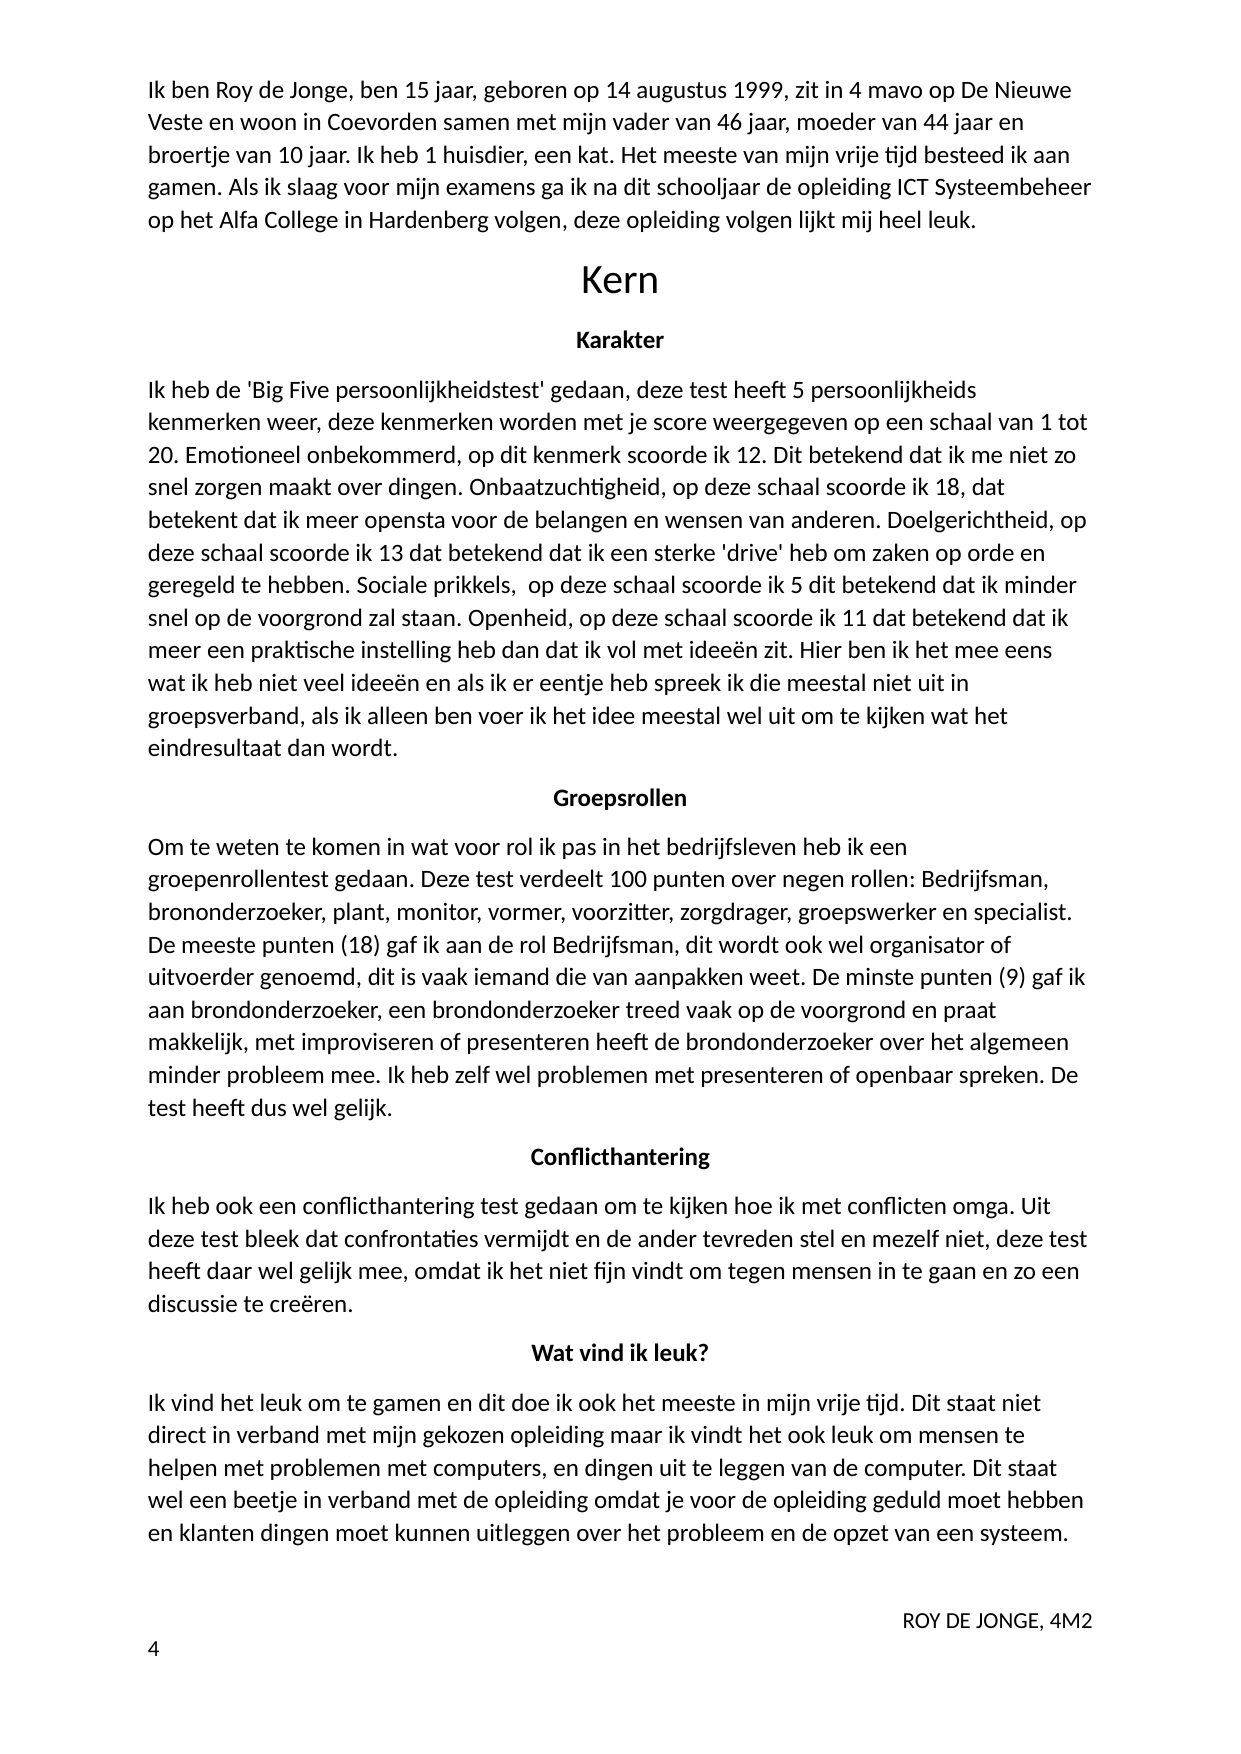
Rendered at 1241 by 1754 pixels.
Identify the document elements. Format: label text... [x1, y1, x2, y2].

text Wat vind ik leuk? [148, 1337, 1093, 1368]
text Ik heb de 'Big Five persoonlijkheidstest' gedaan, deze test heeft 5 persoonlijkheids kenmerken weer, deze kenmerken worden met je score weergegeven op een schaal van 1 tot 20. Emotioneel onbekommerd, op dit kenmerk scoorde ik 12. Dit betekend dat ik me niet zo snel zorgen maakt over dingen. Onbaatzuchtigheid, op deze schaal scoorde ik 18, dat betekent dat ik meer opensta voor de belangen en wensen van anderen. Doelgerichtheid, op deze schaal scoorde ik 13 dat betekend dat ik een sterke 'drive' heb om zaken op orde en geregeld te hebben. Sociale prikkels, op deze schaal scoorde ik 5 dit betekend dat ik minder snel op de voorgrond zal staan. Openheid, op deze schaal scoorde ik 11 dat betekend dat ik meer een praktische instelling heb dan dat ik vol met ideeën zit. Hier ben ik het mee eens wat ik heb niet veel ideeën en als ik er eentje heb spreek ik die meestal niet uit in groepsverband, als ik alleen ben voer ik het idee meestal wel uit om te kijken wat het eindresultaat dan wordt. [148, 374, 1093, 763]
text Kern [148, 253, 1093, 304]
text Karakter [148, 324, 1093, 355]
text Ik heb ook een conflicthantering test gedaan om te kijken hoe ik met conflicten omga. Uit deze test bleek dat confrontaties vermijdt en de ander tevreden stel en mezelf niet, deze test heeft daar wel gelijk mee, omdat ik het niet fijn vindt om tegen mensen in te gaan en zo een discussie te creëren. [148, 1190, 1093, 1319]
text Om te weten te komen in wat voor rol ik pas in het bedrijfsleven heb ik een groepenrollentest gedaan. Deze test verdeelt 100 punten over negen rollen: Bedrijfsman, brononderzoeker, plant, monitor, vormer, voorzitter, zorgdrager, groepswerker en specialist. De meeste punten (18) gaf ik aan de rol Bedrijfsman, dit wordt ook wel organisator of uitvoerder genoemd, dit is vaak iemand die van aanpakken weet. De minste punten (9) gaf ik aan brondonderzoeker, een brondonderzoeker treed vaak op de voorgrond en praat makkelijk, met improviseren of presenteren heeft de brondonderzoeker over het algemeen minder probleem mee. Ik heb zelf wel problemen met presenteren of openbaar spreken. De test heeft dus wel gelijk. [148, 831, 1093, 1122]
text Groepsrollen [148, 782, 1093, 812]
text Ik ben Roy de Jonge, ben 15 jaar, geboren op 14 augustus 1999, zit in 4 mavo op De Nieuwe Veste en woon in Coevorden samen met mijn vader van 46 jaar, moeder van 44 jaar en broertje van 10 jaar. Ik heb 1 huisdier, een kat. Het meeste van mijn vrije tijd besteed ik aan gamen. Als ik slaag voor mijn examens ga ik na dit schooljaar de opleiding ICT Systeembeheer op het Alfa College in Hardenberg volgen, deze opleiding volgen lijkt mij heel leuk. [148, 74, 1093, 235]
text Conflicthantering [148, 1141, 1093, 1172]
text Ik vind het leuk om te gamen en dit doe ik ook het meeste in mijn vrije tijd. Dit staat niet direct in verband met mijn gekozen opleiding maar ik vindt het ook leuk om mensen te helpen met problemen met computers, en dingen uit te leggen van de computer. Dit staat wel een beetje in verband met de opleiding omdat je voor de opleiding geduld moet hebben en klanten dingen moet kunnen uitleggen over het probleem en de opzet van een systeem. [148, 1387, 1093, 1548]
